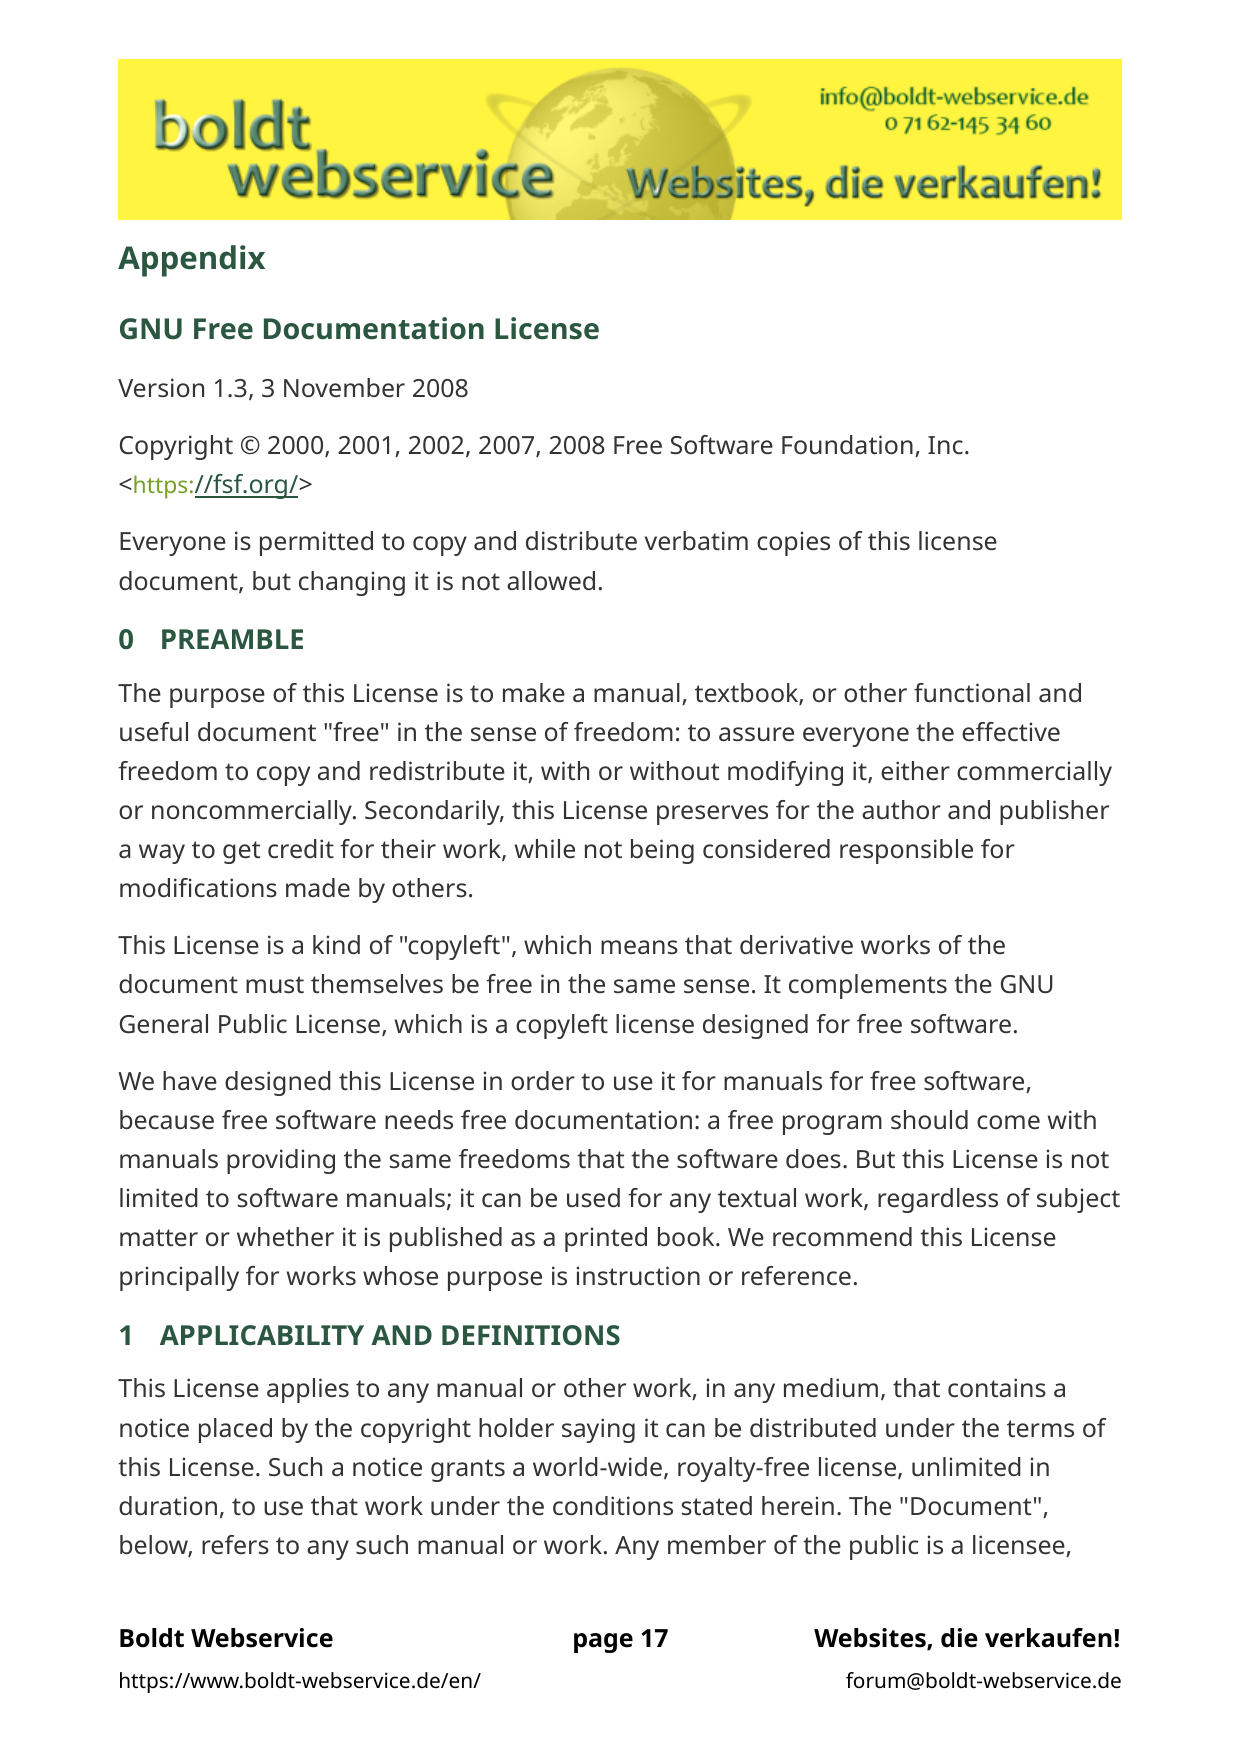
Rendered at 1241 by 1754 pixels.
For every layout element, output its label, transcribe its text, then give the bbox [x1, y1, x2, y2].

subtitle Appendix [118, 236, 1122, 279]
subtitle APPLICABILITY AND DEFINITIONS [118, 1316, 1122, 1353]
text This License is a kind of "copyleft", which means that derivative works of the document must themselves be free in the same sense. It complements the GNU General Public License, which is a copyleft license designed for free software. [118, 928, 1122, 1040]
text Version 1.3, 3 November 2008 [118, 371, 1122, 405]
text The purpose of this License is to make a manual, textbook, or other functional and useful document "free" in the sense of freedom: to assure everyone the effective freedom to copy and redistribute it, with or without modifying it, either commercially or noncommercially. Secondarily, this License preserves for the author and publisher a way to get credit for their work, while not being considered responsible for modifications made by others. [118, 675, 1122, 905]
text Copyright © 2000, 2001, 2002, 2007, 2008 Free Software Foundation, Inc. <https://fsf.org/> [118, 428, 1122, 501]
text We have designed this License in order to use it for manuals for free software, because free software needs free documentation: a free program should come with manuals providing the same freedoms that the software does. But this License is not limited to software manuals; it can be used for any textual work, regardless of subject matter or whether it is published as a printed book. We recommend this License principally for works whose purpose is instruction or reference. [118, 1063, 1122, 1293]
picture [118, 59, 1123, 220]
text This License applies to any manual or other work, in any medium, that contains a notice placed by the copyright holder saying it can be distributed under the terms of this License. Such a notice grants a world-wide, royalty-free license, unlimited in duration, to use that work under the conditions stated herein. The "Document", below, refers to any such manual or work. Any member of the public is a licensee, [118, 1371, 1122, 1562]
text Everyone is permitted to copy and distribute verbatim copies of this license document, but changing it is not allowed. [118, 524, 1122, 597]
subtitle PREAMBLE [118, 620, 1122, 658]
subtitle GNU Free Documentation License [118, 308, 1122, 347]
